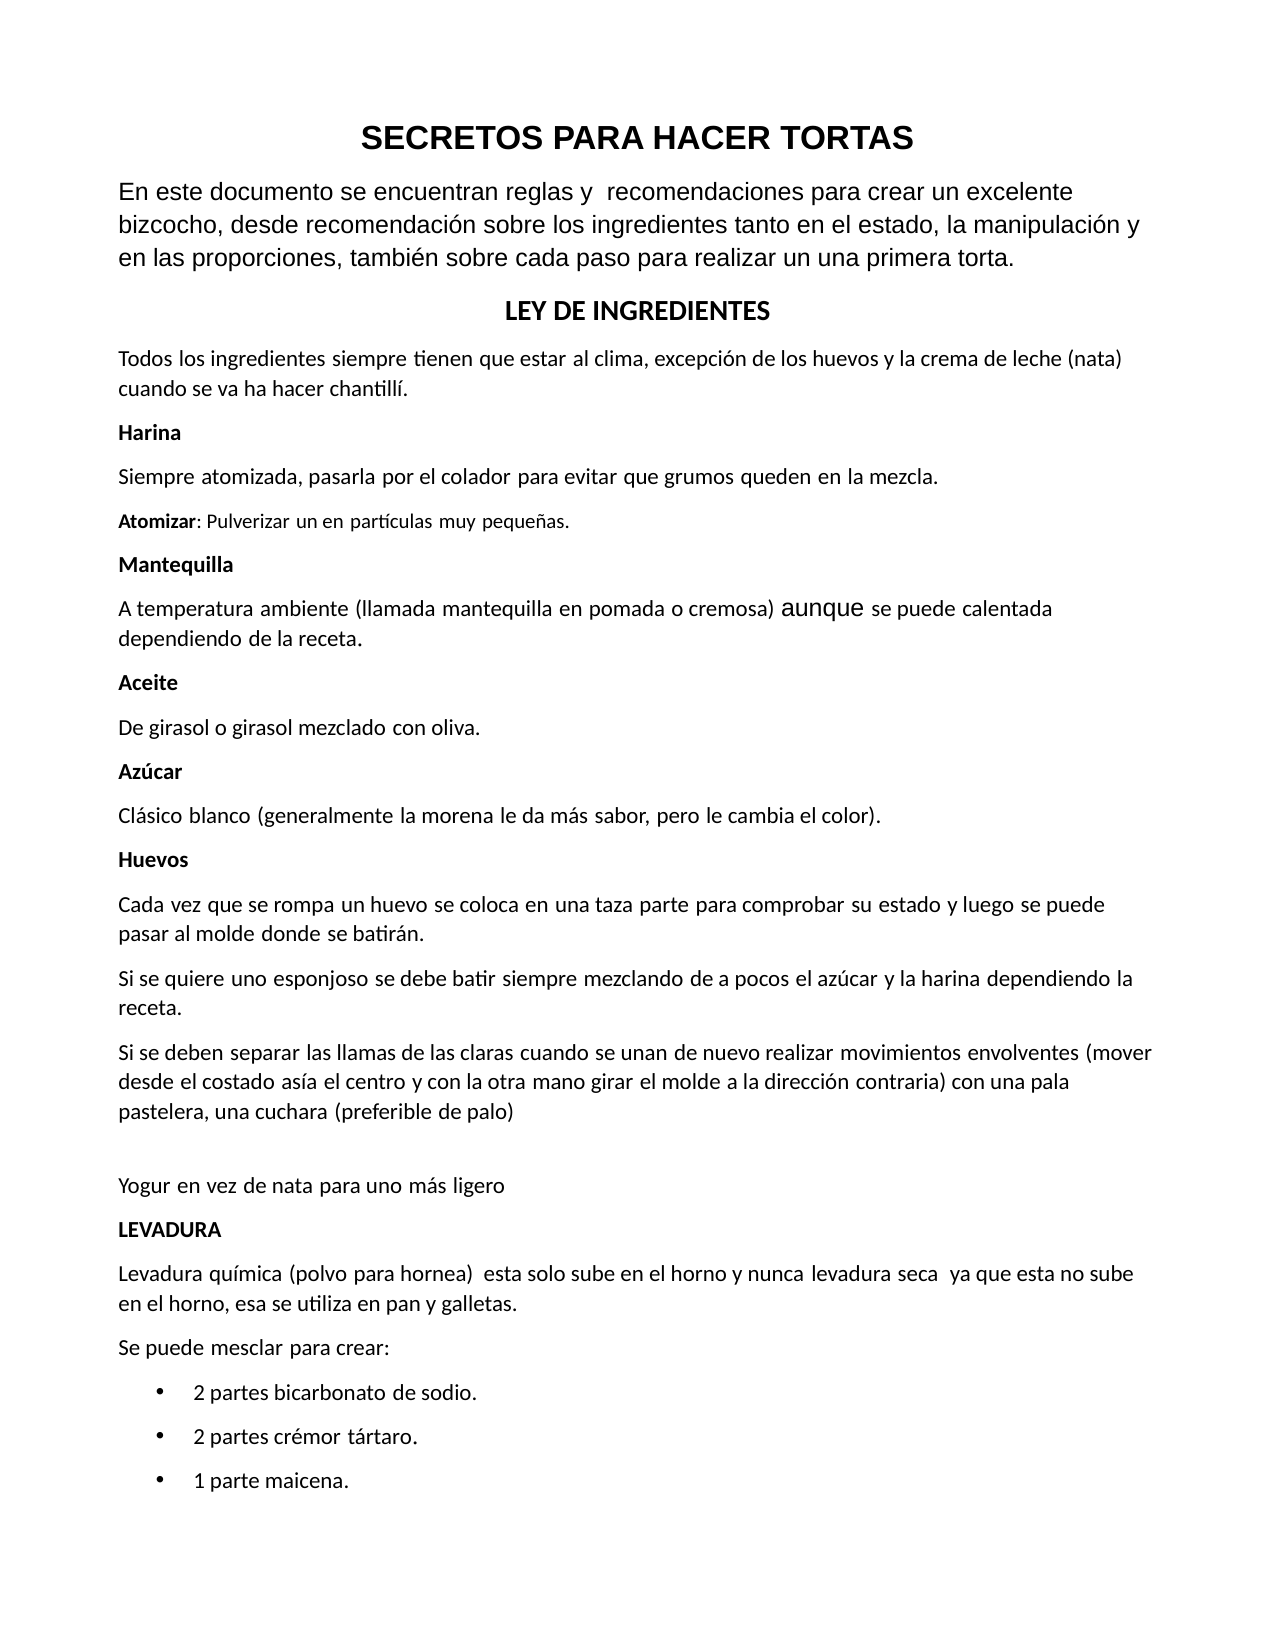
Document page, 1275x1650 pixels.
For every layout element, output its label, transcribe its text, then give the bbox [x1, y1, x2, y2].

list 2 partes bicarbonato de sodio. [156, 1376, 1157, 1406]
text Harina [118, 417, 1157, 446]
text De girasol o girasol mezclado con oliva. [118, 711, 1157, 741]
text Atomizar: Pulverizar un en partículas muy pequeñas. [118, 505, 1157, 534]
text Siempre atomizada, pasarla por el colador para evitar que grumos queden en la mezcla. [118, 461, 1157, 491]
text Clásico blanco (generalmente la morena le da más sabor, pero le cambia el color). [118, 799, 1157, 829]
text Si se quiere uno esponjoso se debe batir siempre mezclando de a pocos el azúcar y la harina dependiendo la receta. [118, 962, 1157, 1021]
text SECRETOS PARA HACER TORTAS [118, 118, 1157, 157]
text Levadura química (polvo para hornea) esta solo sube en el horno y nunca levadura seca ya que esta no sube en el horno, esa se utiliza en pan y galletas. [118, 1258, 1157, 1317]
text A temperatura ambiente (llamada mantequilla en pomada o cremosa) aunque se puede calentada dependiendo de la receta. [118, 593, 1157, 652]
text Se puede mesclar para crear: [118, 1332, 1157, 1361]
text Si se deben separar las llamas de las claras cuando se unan de nuevo realizar movimientos envolventes (mover desde el costado asía el centro y con la otra mano girar el molde a la dirección contraria) con una pala pastelera, una cuchara (preferible de palo) [118, 1036, 1157, 1155]
text Aceite [118, 667, 1157, 696]
list 1 parte maicena. [156, 1464, 1157, 1494]
text Todos los ingredientes siempre tienen que estar al clima, excepción de los huevos y la crema de leche (nata) cuando se va ha hacer chantillí. [118, 343, 1157, 402]
text En este documento se encuentran reglas y recomendaciones para crear un excelente bizcocho, desde recomendación sobre los ingredientes tanto en el estado, la manipulación y en las proporciones, también sobre cada paso para realizar un una primera torta. [118, 177, 1157, 272]
text Azúcar [118, 755, 1157, 785]
text Huevos [118, 844, 1157, 873]
text Cada vez que se rompa un huevo se coloca en una taza parte para comprobar su estado y luego se puede pasar al molde donde se batirán. [118, 888, 1157, 947]
text Yogur en vez de nata para uno más ligero [118, 1169, 1157, 1199]
text Mantequilla [118, 548, 1157, 578]
text LEVADURA [118, 1213, 1157, 1243]
list 2 partes crémor tártaro. [156, 1420, 1157, 1450]
text LEY DE INGREDIENTES [118, 291, 1157, 328]
